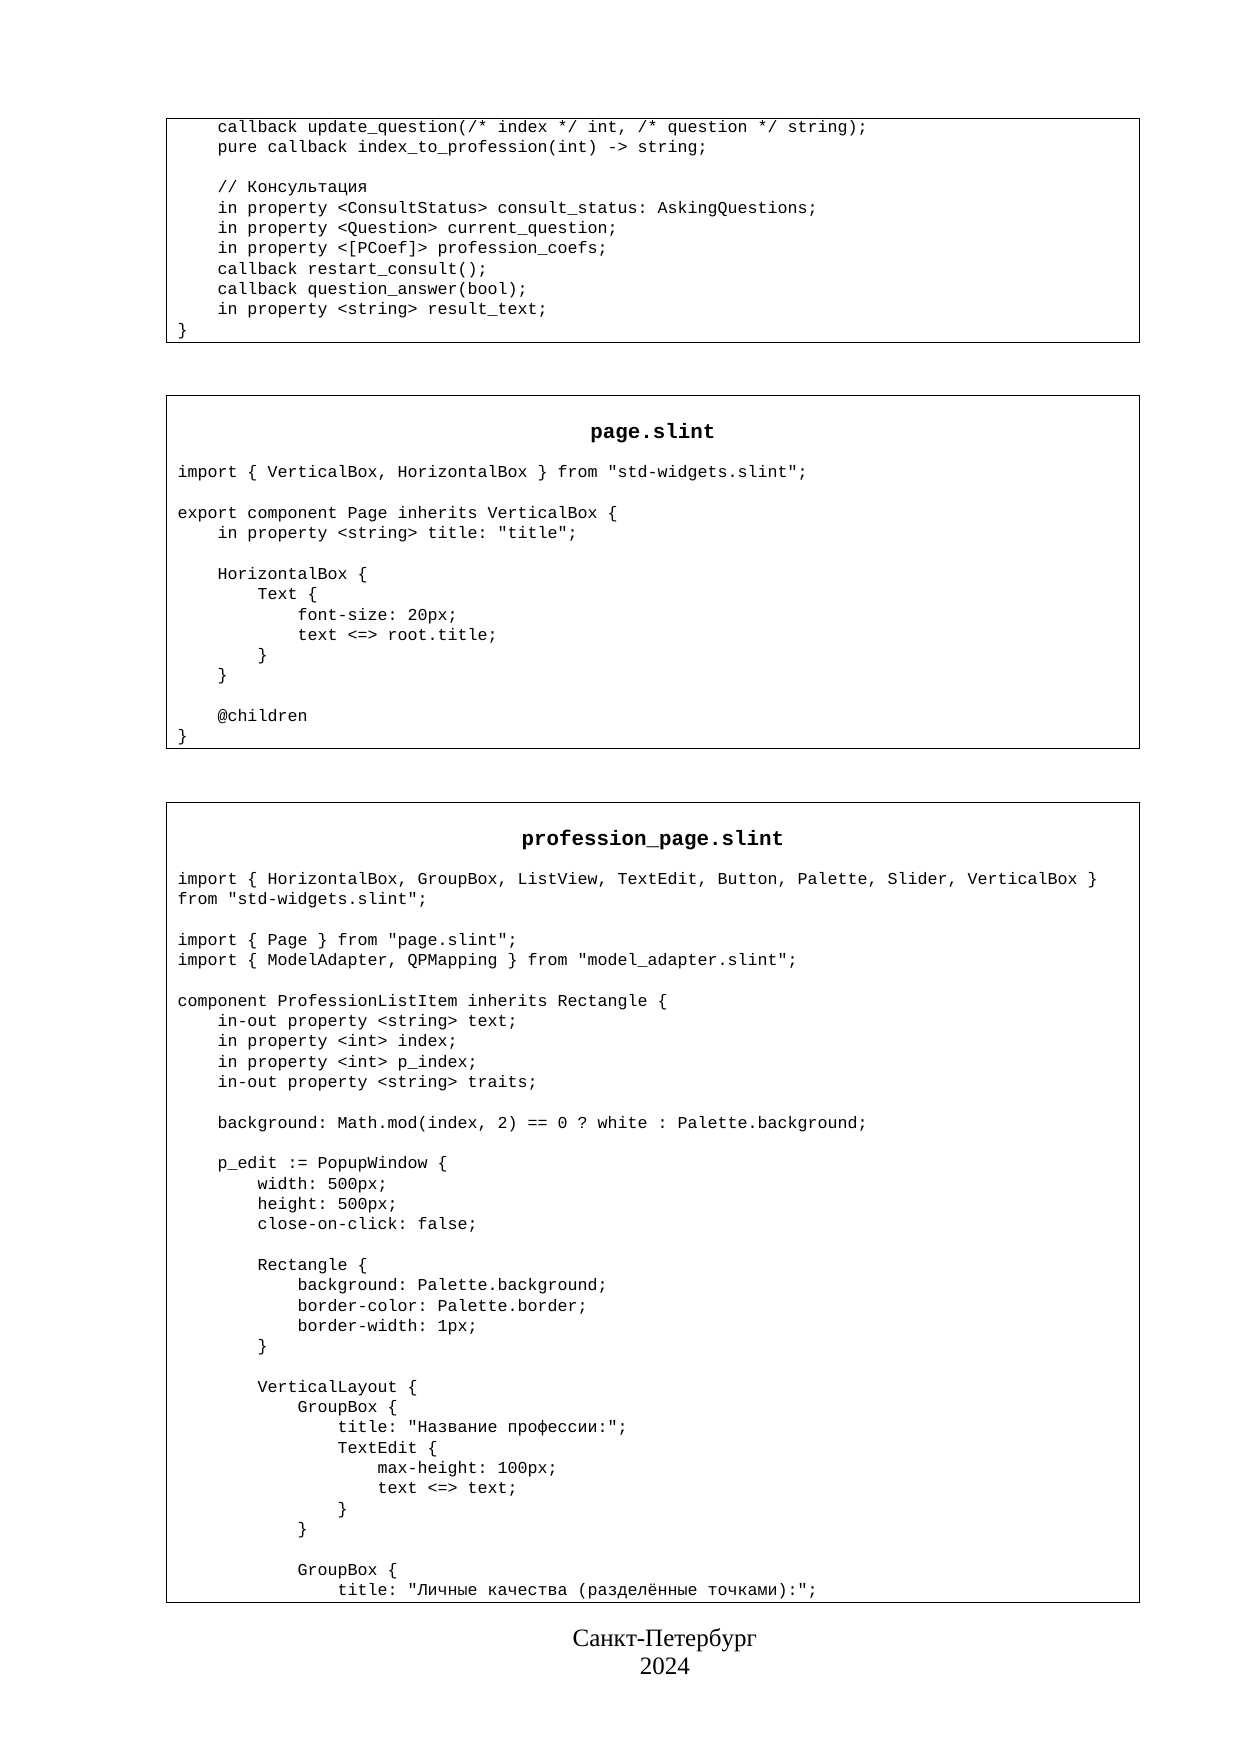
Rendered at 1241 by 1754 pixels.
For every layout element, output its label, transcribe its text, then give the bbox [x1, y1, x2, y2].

table_header profession_page.slint [167, 803, 1139, 871]
table_header page.slint [167, 396, 1139, 464]
table_cell import { VerticalBox, HorizontalBox } from "std-widgets.slint"; export component Page inherits VerticalBox { in property <string> title: "title"; HorizontalBox { Text { font-size: 20px; text <=> root.title; } } @children } [167, 464, 1139, 748]
table_cell import { HorizontalBox, GroupBox, ListView, TextEdit, Button, Palette, Slider, VerticalBox } from "std-widgets.slint"; import { Page } from "page.slint"; import { ModelAdapter, QPMapping } from "model_adapter.slint"; component ProfessionListItem inherits Rectangle { in-out property <string> text; in property <int> index; in property <int> p_index; in-out property <string> traits; background: Math.mod(index, 2) == 0 ? white : Palette.background; p_edit := PopupWindow { width: 500px; height: 500px; close-on-click: false; Rectangle { background: Palette.background; border-color: Palette.border; border-width: 1px; } VerticalLayout { GroupBox { title: "Название профессии:"; TextEdit { max-height: 100px; text <=> text; } } GroupBox { title: "Личные качества (разделённые точками):"; [167, 871, 1139, 1602]
table_cell callback update_question(/* index */ int, /* question */ string); pure callback index_to_profession(int) -> string; // Консультация in property <ConsultStatus> consult_status: AskingQuestions; in property <Question> current_question; in property <[PCoef]> profession_coefs; callback restart_consult(); callback question_answer(bool); in property <string> result_text; } [167, 119, 1139, 342]
